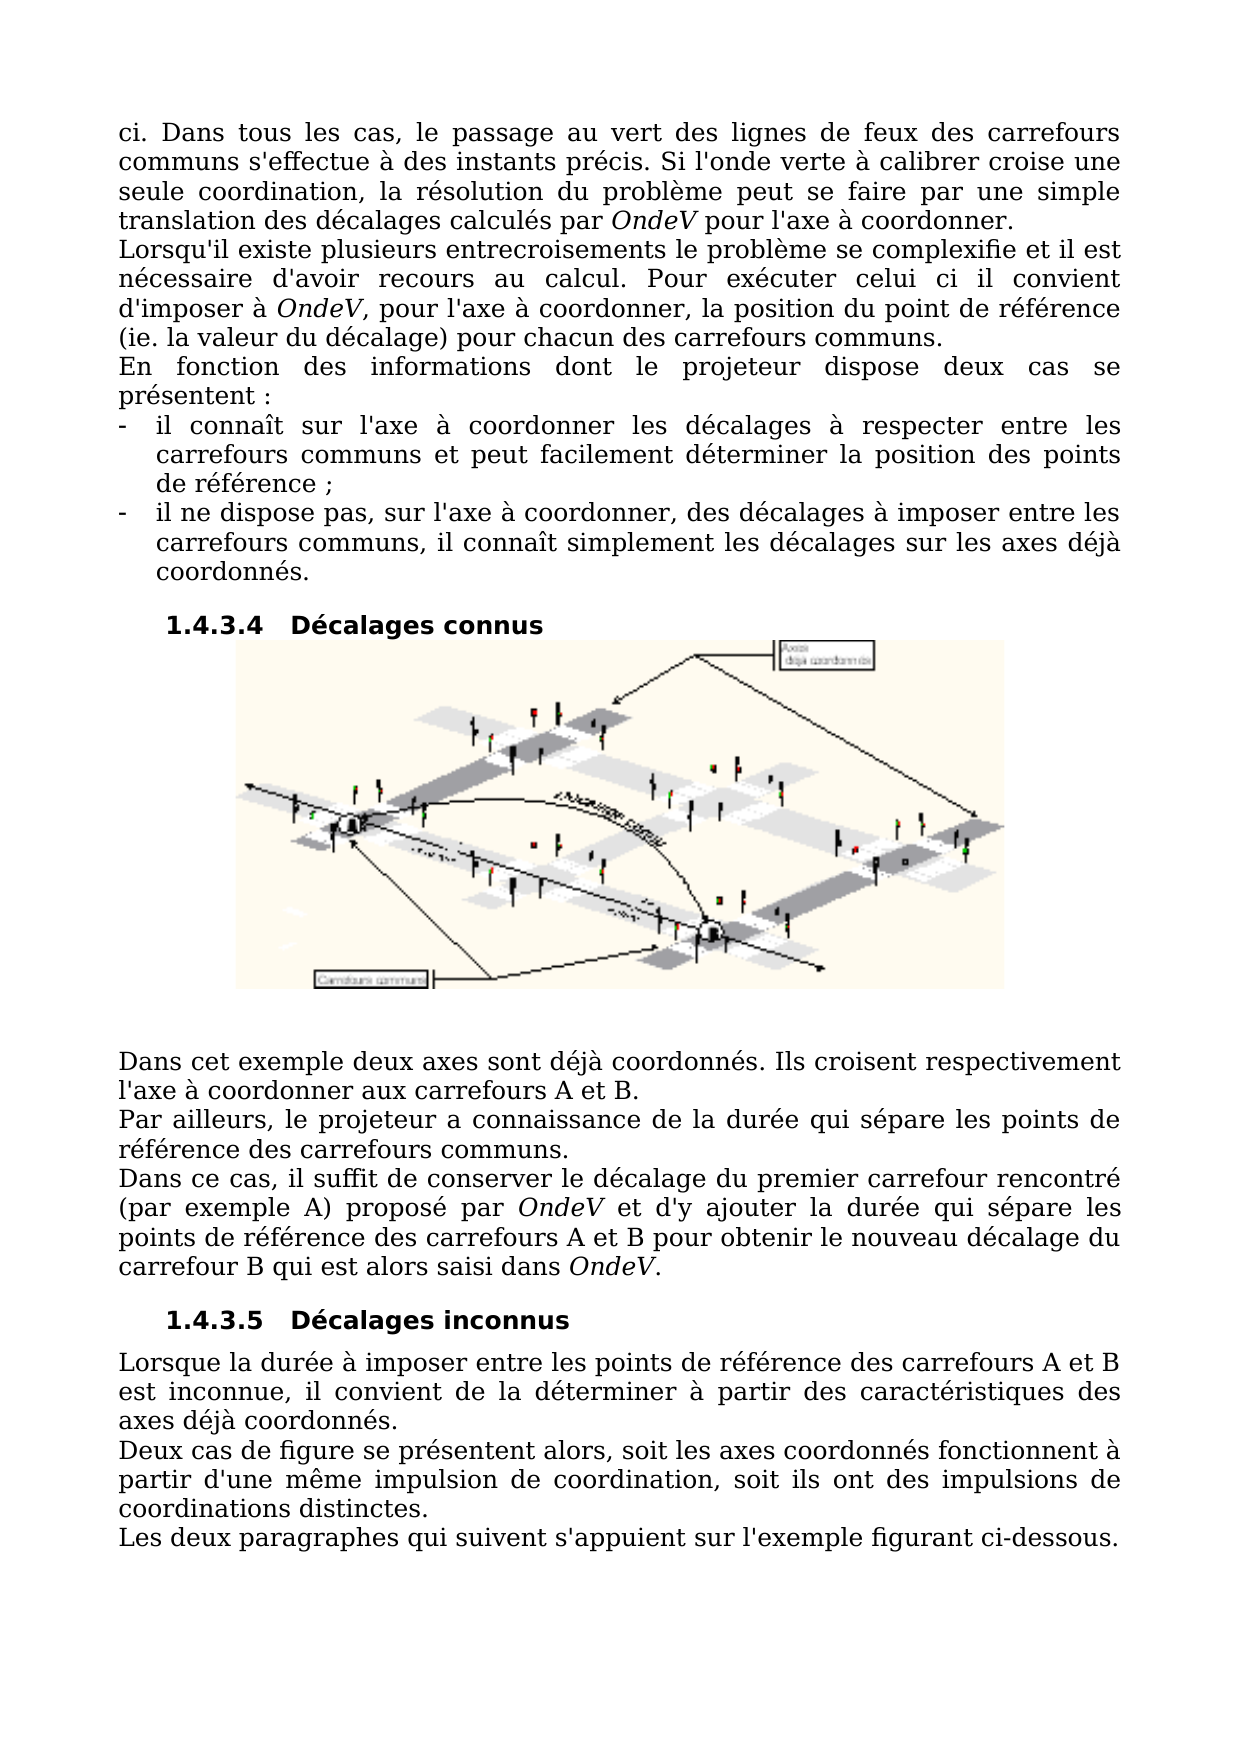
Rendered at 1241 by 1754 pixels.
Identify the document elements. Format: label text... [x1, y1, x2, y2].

text Les deux paragraphes qui suivent s'appuient sur l'exemple figurant ci-dessous. [118, 1524, 1122, 1553]
subtitle Décalages connus [165, 611, 1122, 641]
text Lorsqu'il existe plusieurs entrecroisements le problème se complexifie et il est nécessaire d'avoir recours au calcul. Pour exécuter celui ci il convient d'imposer à OndeV, pour l'axe à coordonner, la position du point de référence (ie. la valeur du décalage) pour chacun des carrefours communs. [118, 235, 1122, 352]
subtitle Décalages inconnus [165, 1306, 1122, 1336]
text Deux cas de figure se présentent alors, soit les axes coordonnés fonctionnent à partir d'une même impulsion de coordination, soit ils ont des impulsions de coordinations distinctes. [118, 1436, 1122, 1524]
text Lorsque la durée à imposer entre les points de référence des carrefours A et B est inconnue, il convient de la déterminer à partir des caractéristiques des axes déjà coordonnés. [118, 1348, 1122, 1436]
text Par ailleurs, le projeteur a connaissance de la durée qui sépare les points de référence des carrefours communs. [118, 1106, 1122, 1164]
text Dans ce cas, il suffit de conserver le décalage du premier carrefour rencontré (par exemple A) proposé par OndeV et d'y ajouter la durée qui sépare les points de référence des carrefours A et B pour obtenir le nouveau décalage du carrefour B qui est alors saisi dans OndeV. [118, 1164, 1122, 1281]
list il ne dispose pas, sur l'axe à coordonner, des décalages à imposer entre les carrefours communs, il connaît simplement les décalages sur les axes déjà coordonnés. [118, 499, 1122, 586]
text ci. Dans tous les cas, le passage au vert des lignes de feux des carrefours communs s'effectue à des instants précis. Si l'onde verte à calibrer croise une seule coordination, la résolution du problème peut se faire par une simple translation des décalages calculés par OndeV pour l'axe à coordonner. [118, 118, 1122, 235]
text En fonction des informations dont le projeteur dispose deux cas se présentent : [118, 352, 1122, 411]
text Dans cet exemple deux axes sont déjà coordonnés. Ils croisent respectivement l'axe à coordonner aux carrefours A et B. [118, 1047, 1122, 1106]
list il connaît sur l'axe à coordonner les décalages à respecter entre les carrefours communs et peut facilement déterminer la position des points de référence ; [118, 411, 1122, 499]
picture [235, 640, 1005, 989]
